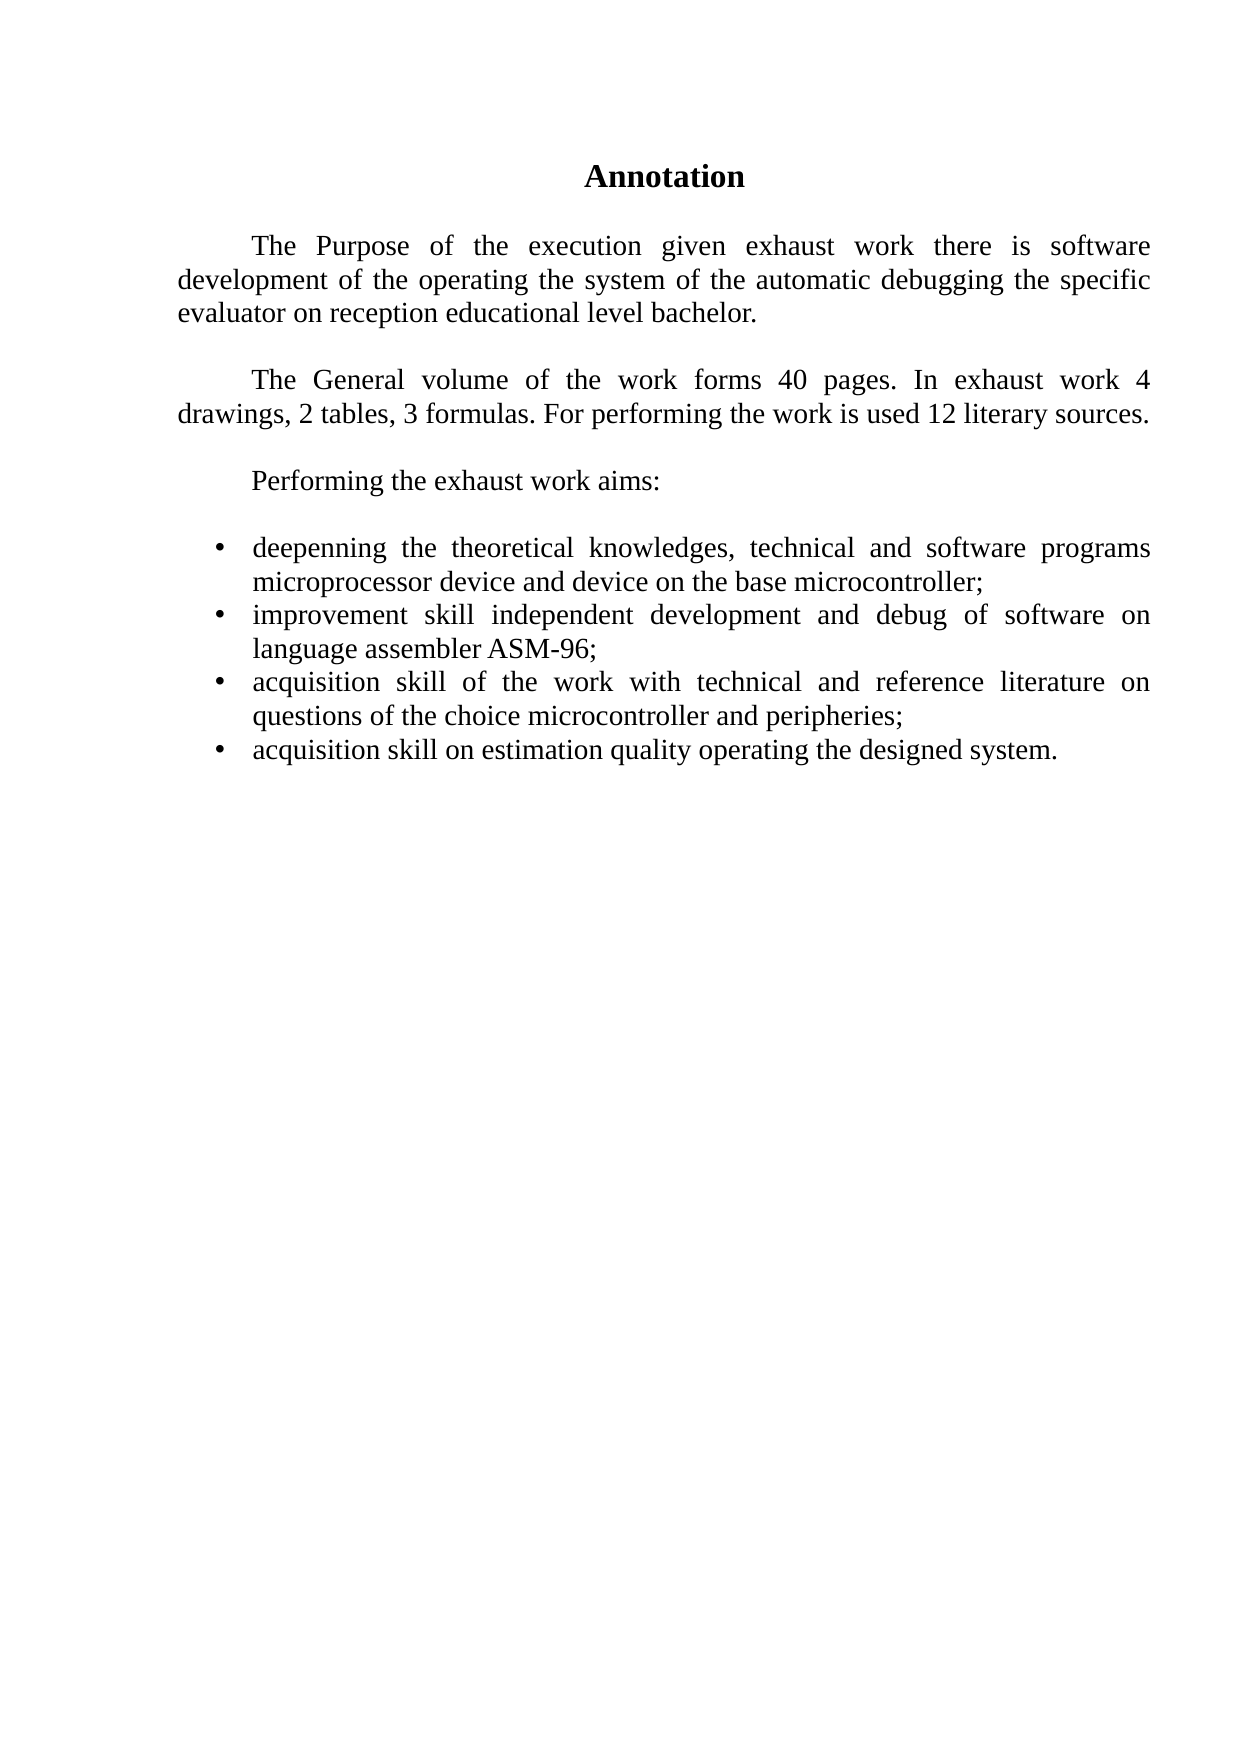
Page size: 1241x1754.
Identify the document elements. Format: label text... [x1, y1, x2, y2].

text Annotation [177, 156, 1152, 195]
list improvement skill independent development and debug of software on language assembler ASM-96; [215, 597, 1152, 664]
list acquisition skill of the work with technical and reference literature on questions of the choice microcontroller and peripheries; [215, 664, 1152, 732]
text The General volume of the work forms 40 pages. In exhaust work 4 drawings, 2 tables, 3 formulas. For performing the work is used 12 literary sources. [177, 362, 1152, 429]
text Performing the exhaust work aims: [177, 463, 1152, 497]
text The Purpose of the execution given exhaust work there is software development of the operating the system of the automatic debugging the specific evaluator on reception educational level bachelor. [177, 228, 1152, 329]
list acquisition skill on estimation quality operating the designed system. [215, 732, 1152, 765]
list deepenning the theoretical knowledges, technical and software programs microprocessor device and device on the base microcontroller; [215, 530, 1152, 597]
